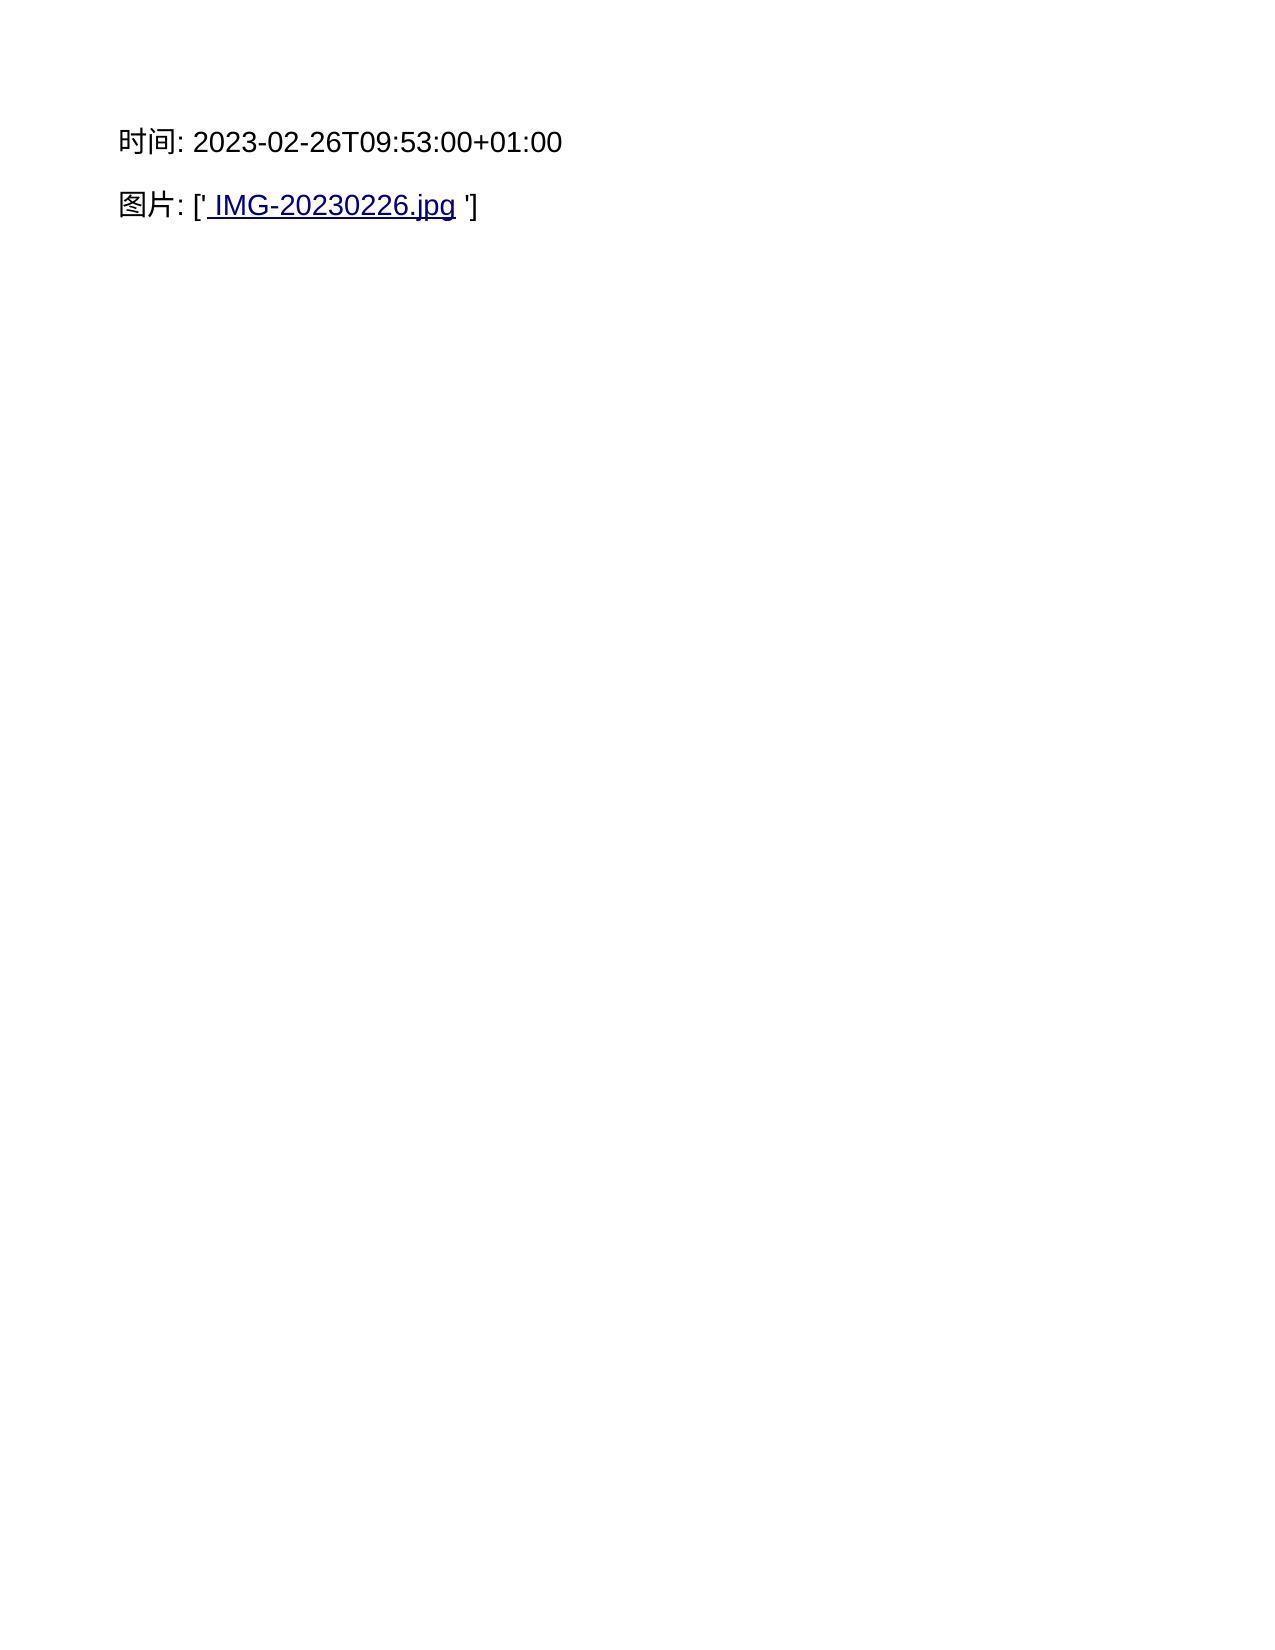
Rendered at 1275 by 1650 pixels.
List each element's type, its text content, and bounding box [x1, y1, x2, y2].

text 图片: [' IMG-20230226.jpg '] [118, 181, 1157, 223]
text 时间: 2023-02-26T09:53:00+01:00 [118, 118, 1157, 160]
